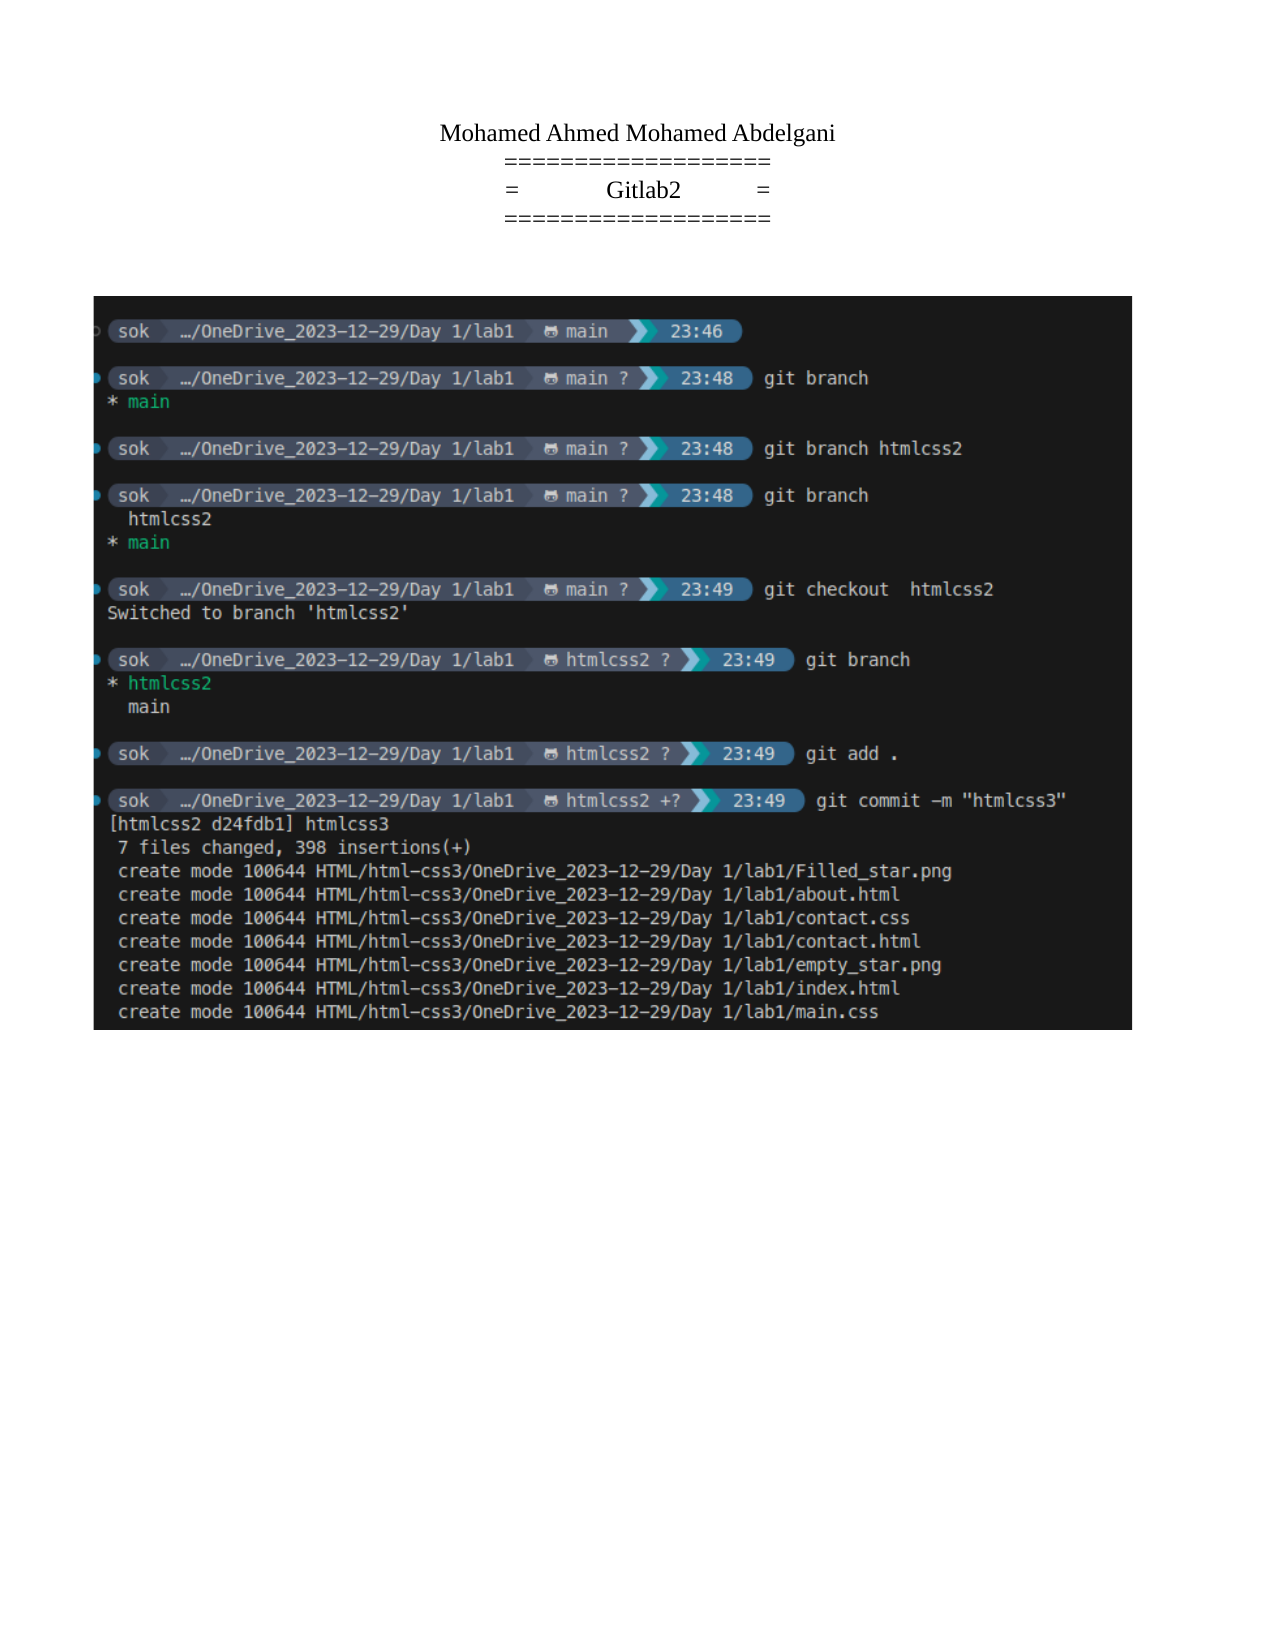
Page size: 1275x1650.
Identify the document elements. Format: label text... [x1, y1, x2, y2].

picture [93, 296, 1133, 1030]
text =================== [118, 204, 1157, 233]
text Mohamed Ahmed Mohamed Abdelgani [118, 118, 1157, 147]
text =================== [118, 147, 1157, 176]
text = Gitlab2 = [118, 176, 1157, 204]
